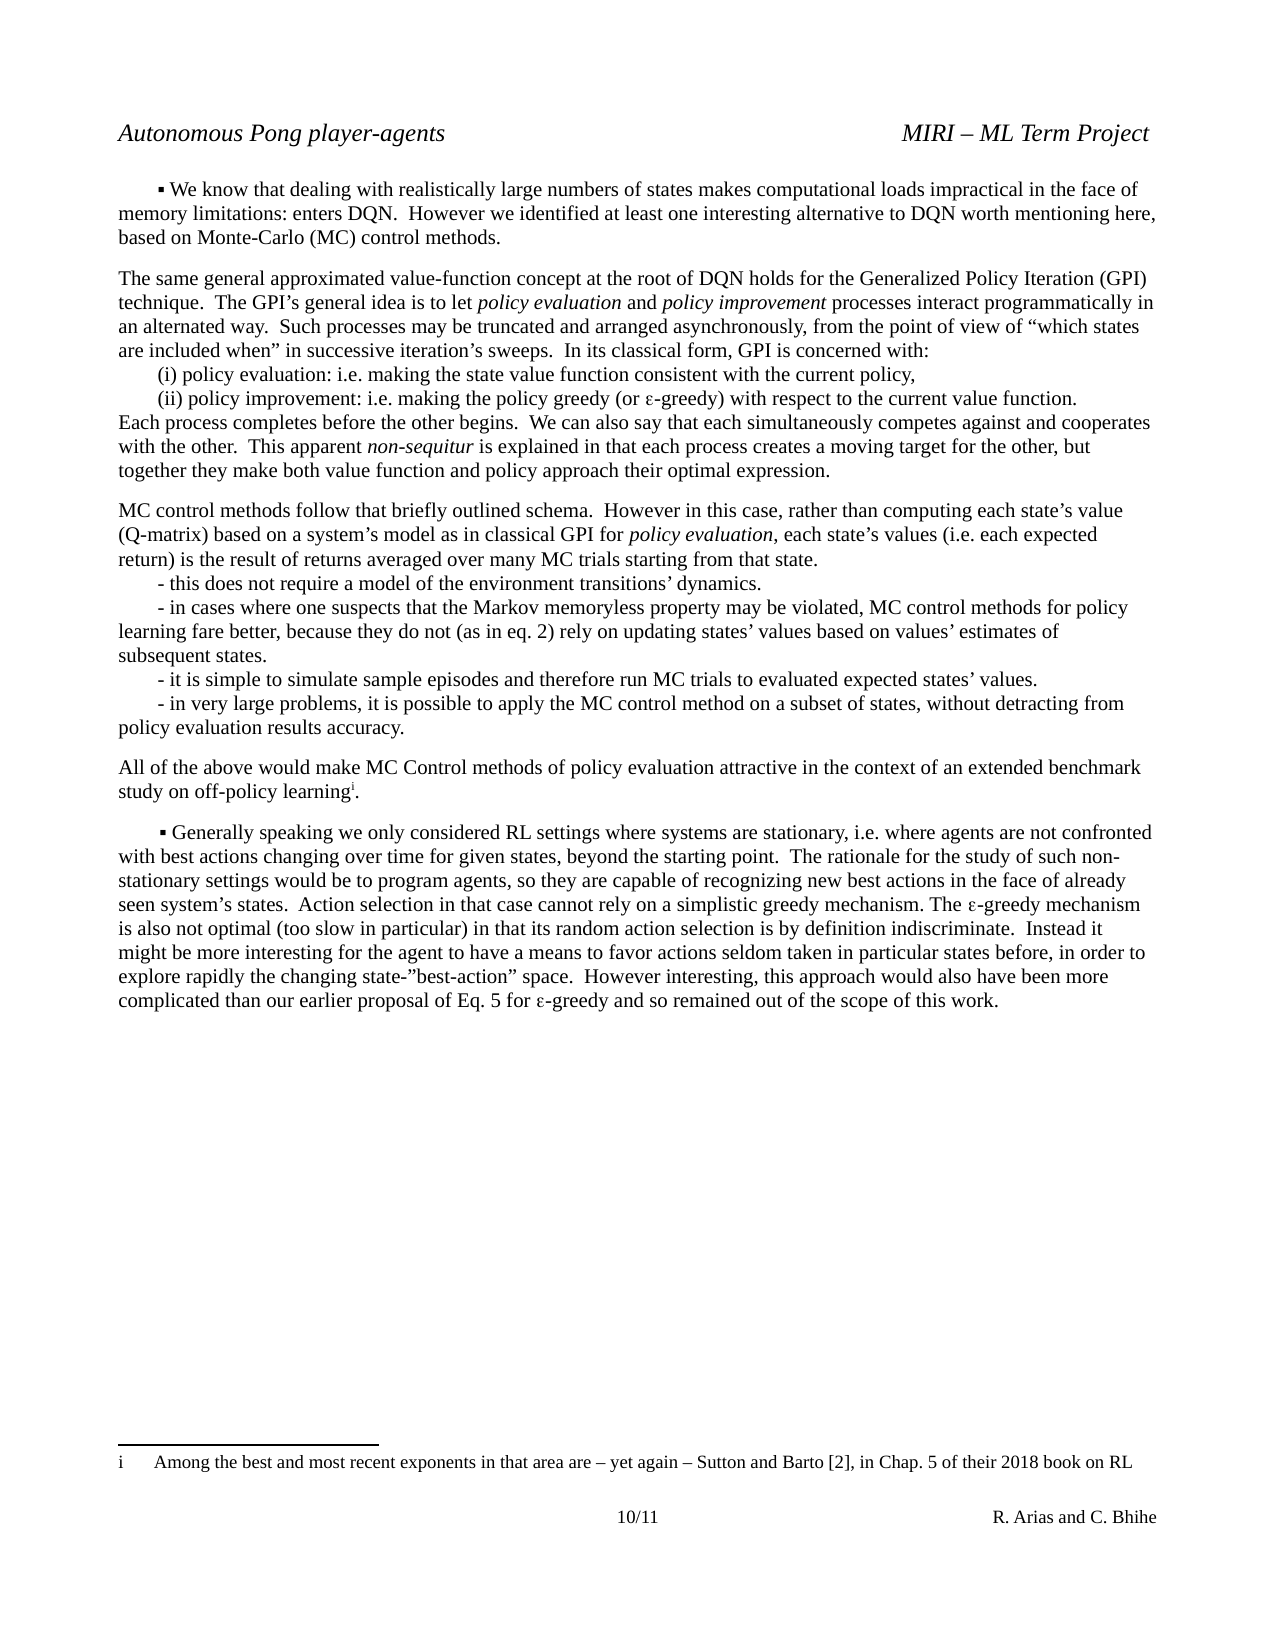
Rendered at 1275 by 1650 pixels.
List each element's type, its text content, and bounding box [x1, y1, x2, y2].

text Among the best and most recent exponents in that area are – yet again – Sutton and Barto [2], in Chap. 5 of their 2018 book on RL [118, 1451, 1157, 1473]
text ▪ We know that dealing with realistically large numbers of states makes computational loads impractical in the face of memory limitations: enters DQN. However we identified at least one interesting alternative to DQN worth mentioning here, based on Monte-Carlo (MC) control methods. [118, 177, 1157, 249]
text MC control methods follow that briefly outlined schema. However in this case, rather than computing each state’s value (Q-matrix) based on a system’s model as in classical GPI for policy evaluation, each state’s values (i.e. each expected return) is the result of returns averaged over many MC trials starting from that state. - this does not require a model of the environment transitions’ dynamics. - in cases where one suspects that the Markov memoryless property may be violated, MC control methods for policy learning fare better, because they do not (as in eq. 2) rely on updating states’ values based on values’ estimates of subsequent states. - it is simple to simulate sample episodes and therefore run MC trials to evaluated expected states’ values. - in very large problems, it is possible to apply the MC control method on a subset of states, without detracting from policy evaluation results accuracy. [118, 498, 1157, 739]
text All of the above would make MC Control methods of policy evaluation attractive in the context of an extended benchmark study on off-policy learning. [118, 755, 1157, 803]
text The same general approximated value-function concept at the root of DQN holds for the Generalized Policy Iteration (GPI) technique. The GPI’s general idea is to let policy evaluation and policy improvement processes interact programmatically in an alternated way. Such processes may be truncated and arranged asynchronously, from the point of view of “which states are included when” in successive iteration’s sweeps. In its classical form, GPI is concerned with: (i) policy evaluation: i.e. making the state value function consistent with the current policy, (ii) policy improvement: i.e. making the policy greedy (or ε-greedy) with respect to the current value function. Each process completes before the other begins. We can also say that each simultaneously competes against and cooperates with the other. This apparent non-sequitur is explained in that each process creates a moving target for the other, but together they make both value function and policy approach their optimal expression. [118, 266, 1157, 482]
text ▪ Generally speaking we only considered RL settings where systems are stationary, i.e. where agents are not confronted with best actions changing over time for given states, beyond the starting point. The rationale for the study of such non-stationary settings would be to program agents, so they are capable of recognizing new best actions in the face of already seen system’s states. Action selection in that case cannot rely on a simplistic greedy mechanism. The ε-greedy mechanism is also not optimal (too slow in particular) in that its random action selection is by definition indiscriminate. Instead it might be more interesting for the agent to have a means to favor actions seldom taken in particular states before, in order to explore rapidly the changing state-”best-action” space. However interesting, this approach would also have been more complicated than our earlier proposal of Eq. 5 for ε-greedy and so remained out of the scope of this work. [118, 819, 1157, 1012]
